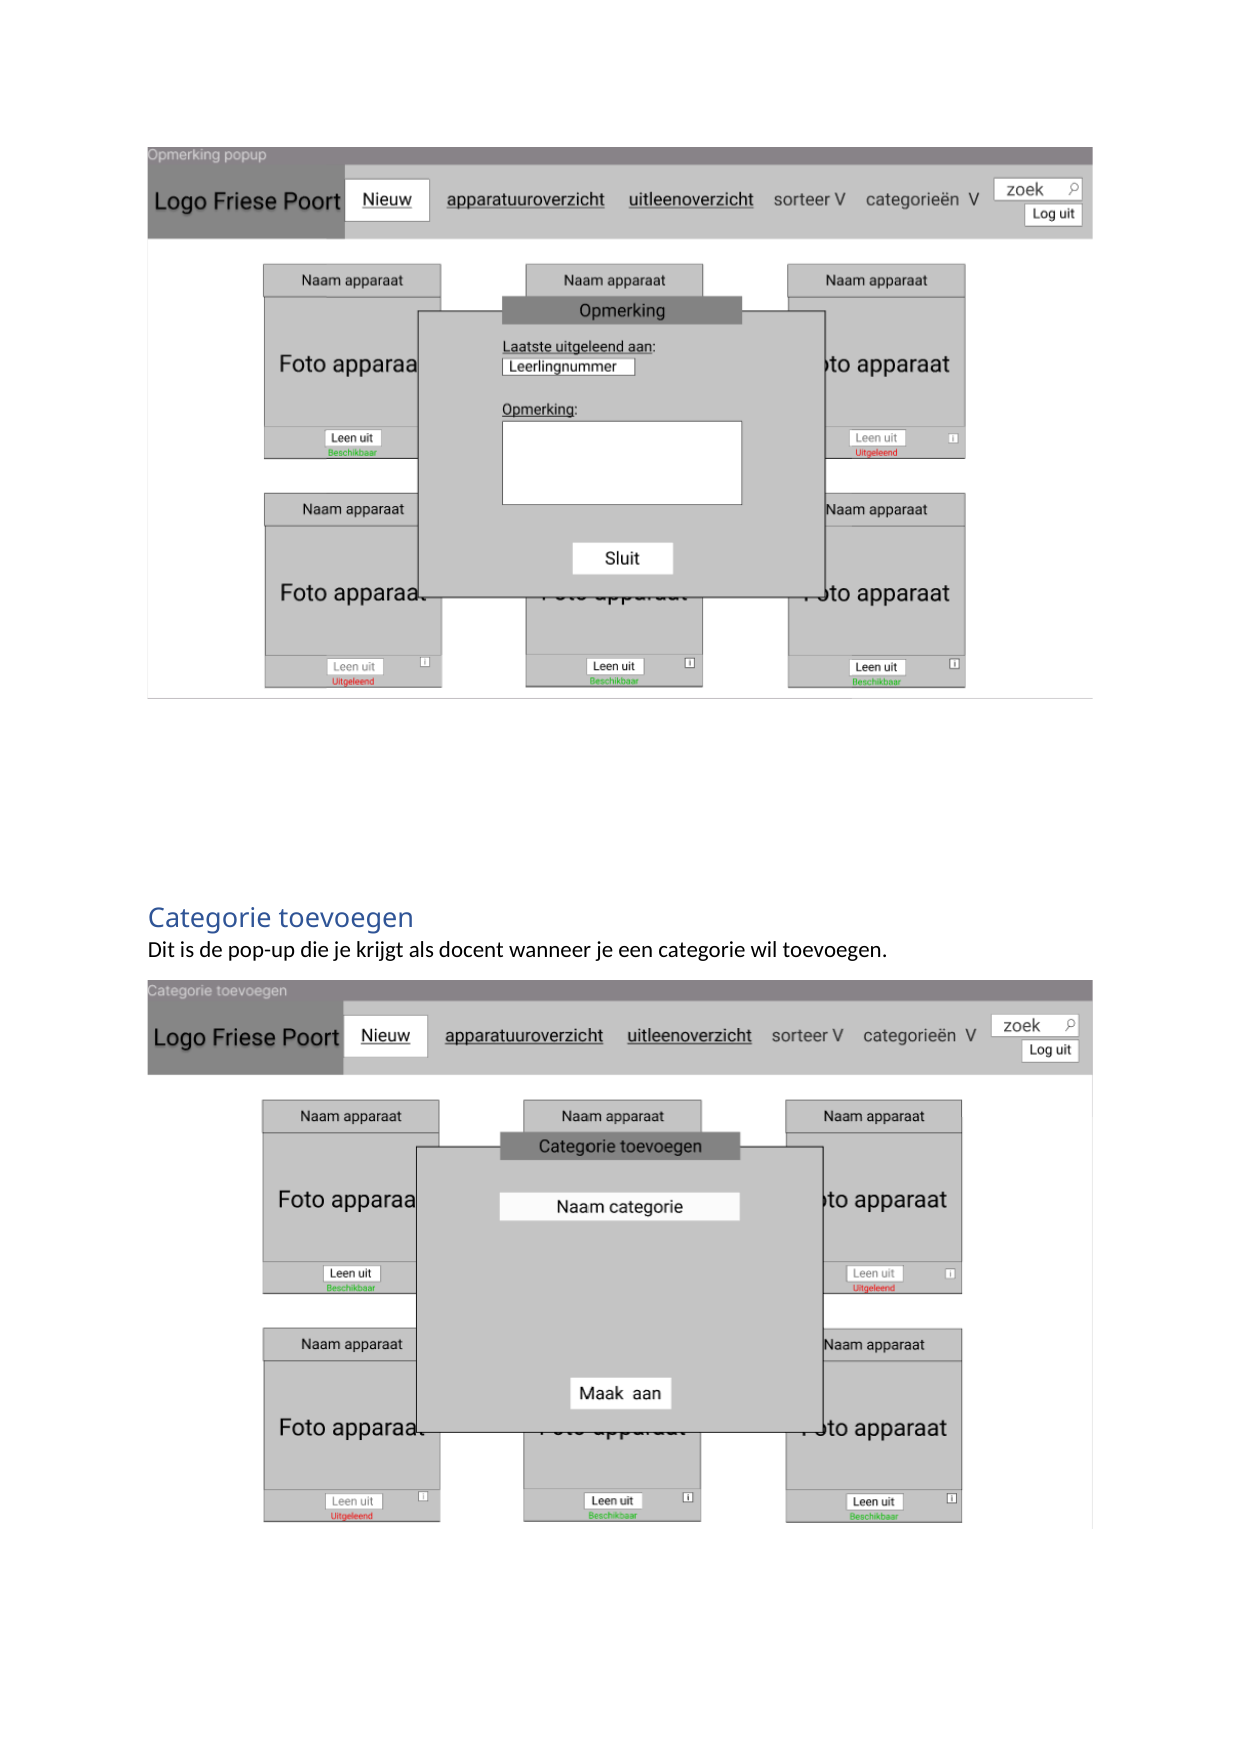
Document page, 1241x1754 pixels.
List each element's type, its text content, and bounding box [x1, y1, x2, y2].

text Dit is de pop-up die je krijgt als docent wanneer je een categorie wil toevoegen. [148, 936, 1093, 963]
subtitle Categorie toevoegen [148, 899, 1093, 936]
